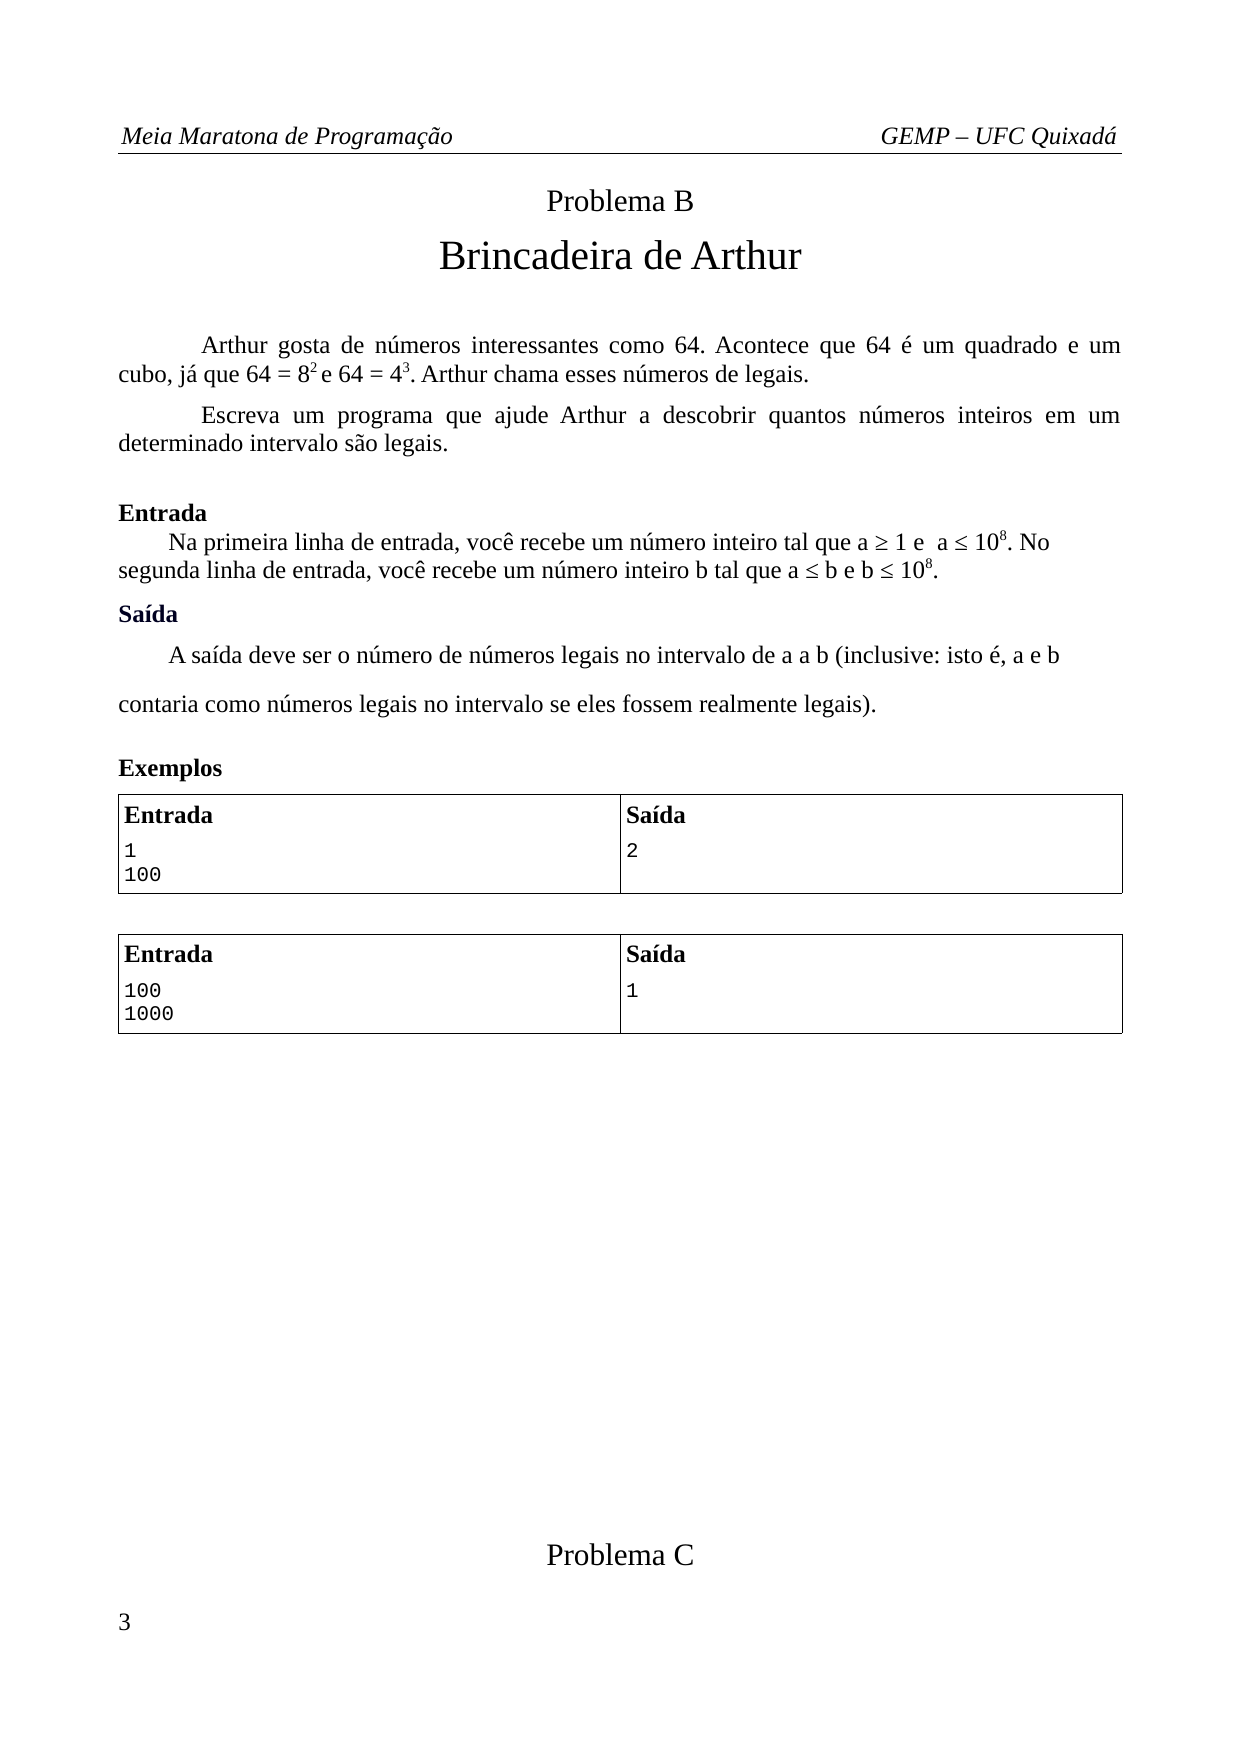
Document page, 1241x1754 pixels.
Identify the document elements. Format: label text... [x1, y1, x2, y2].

text Problema B [118, 183, 1122, 218]
text Arthur gosta de números interessantes como 64. Acontece que 64 é um quadrado e um cubo, já que 64 = 82 e 64 = 43. Arthur chama esses números de legais. [118, 331, 1122, 388]
table_header Saída [621, 935, 1122, 974]
table_header Saída [621, 795, 1122, 834]
text Entrada [118, 498, 1122, 527]
text contaria como números legais no intervalo se eles fossem realmente legais). [118, 689, 1122, 718]
text Na primeira linha de entrada, você recebe um número inteiro tal que a ≥ 1 e a ≤ 108. No segunda linha de entrada, você recebe um número inteiro b tal que a ≤ b e b ≤ 108. [118, 527, 1122, 584]
table_cell 2 [621, 834, 1122, 893]
subtitle Exemplos [118, 753, 1122, 781]
table_cell 1 100 [119, 834, 620, 893]
subtitle Saída [118, 599, 1122, 627]
table_cell 100 1000 [119, 974, 620, 1033]
text Problema C [118, 1536, 1122, 1572]
table_header Entrada [119, 795, 620, 834]
text Brincadeira de Arthur [118, 230, 1122, 278]
text A saída deve ser o número de números legais no intervalo de a a b (inclusive: isto é, a e b [118, 640, 1122, 669]
table_header Entrada [119, 935, 620, 974]
table_cell 1 [621, 974, 1122, 1033]
text Escreva um programa que ajude Arthur a descobrir quantos números inteiros em um determinado intervalo são legais. [118, 400, 1122, 457]
